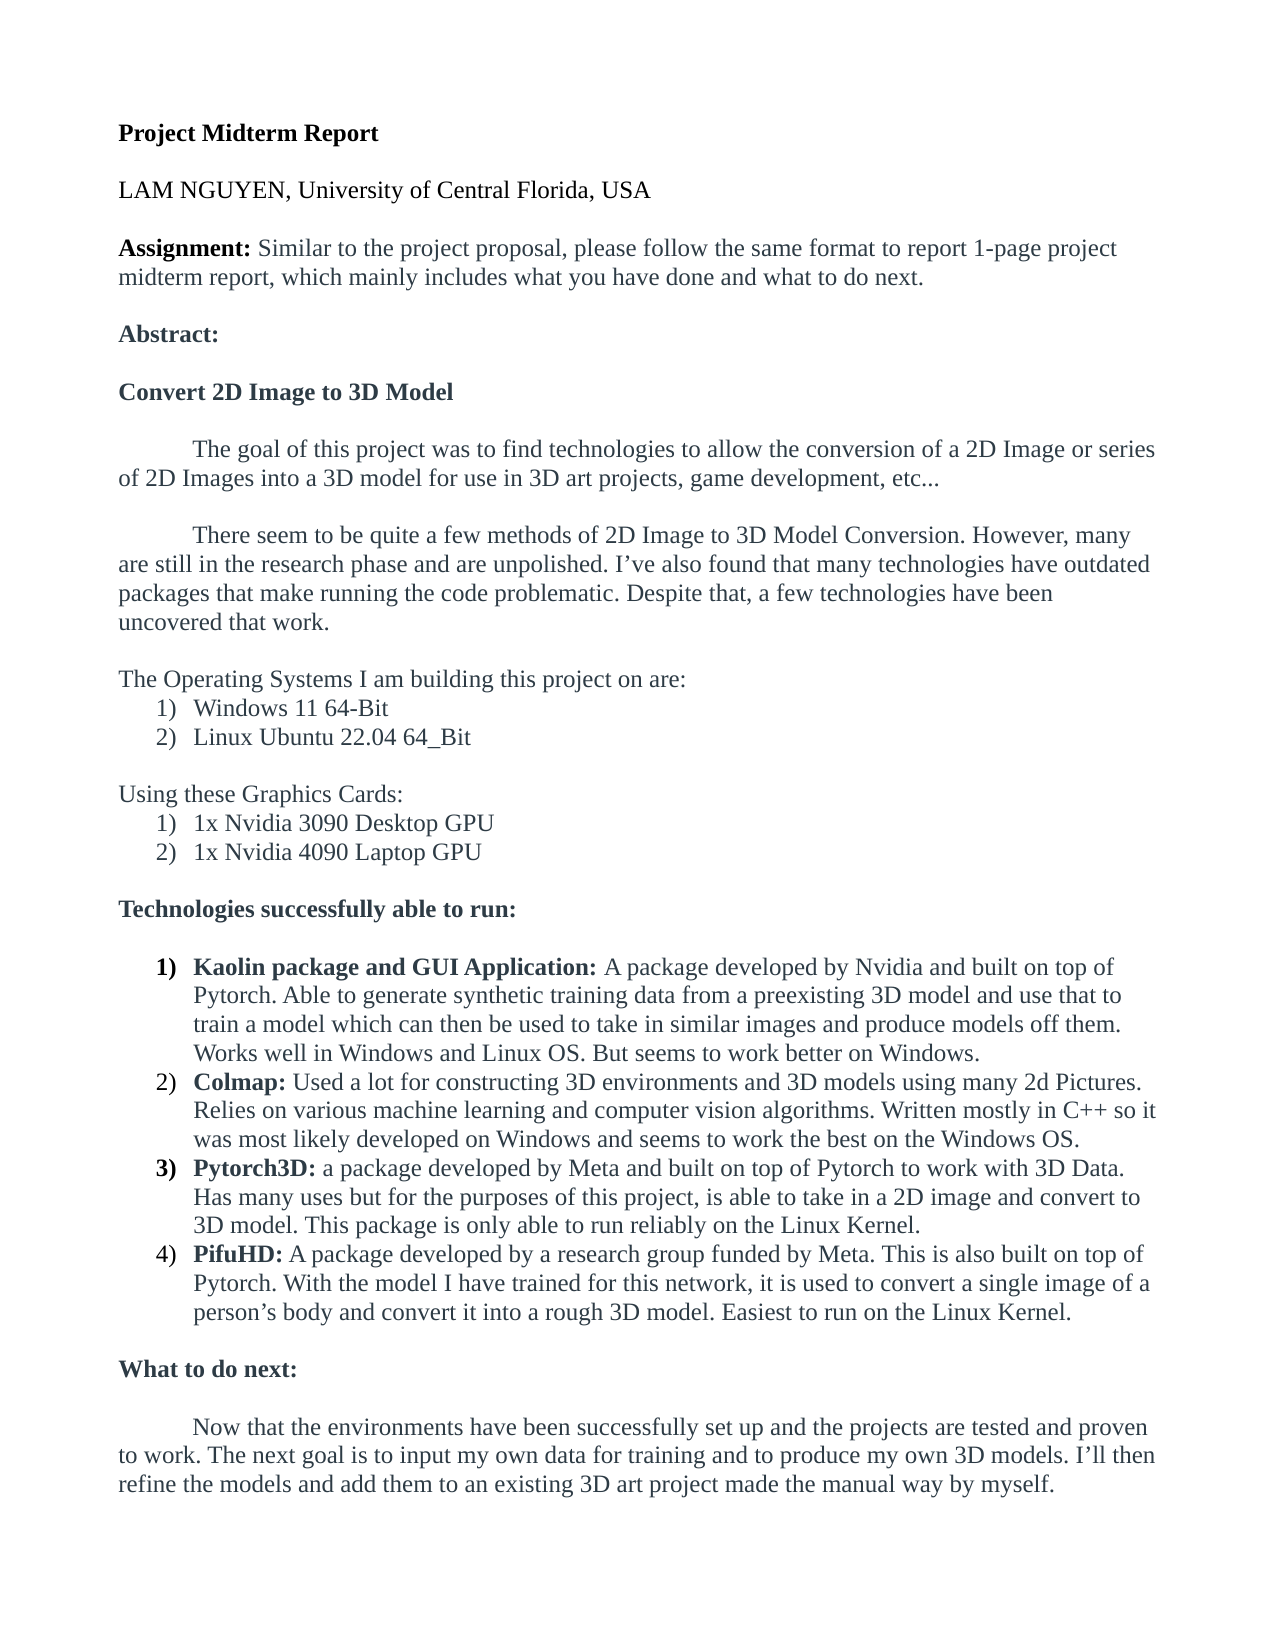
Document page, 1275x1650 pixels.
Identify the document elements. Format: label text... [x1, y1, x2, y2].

text The goal of this project was to find technologies to allow the conversion of a 2D Image or series of 2D Images into a 3D model for use in 3D art projects, game development, etc... [118, 434, 1157, 492]
list Windows 11 64-Bit [156, 693, 1157, 722]
text Convert 2D Image to 3D Model [118, 377, 1157, 406]
text Using these Graphics Cards: [118, 779, 1157, 808]
text The Operating Systems I am building this project on are: [118, 664, 1157, 693]
list Kaolin package and GUI Application: A package developed by Nvidia and built on top of Pytorch. Able to generate synthetic training data from a preexisting 3D model and use that to train a model which can then be used to take in similar images and produce models off them. Works well in Windows and Linux OS. But seems to work better on Windows. [156, 952, 1157, 1067]
list Linux Ubuntu 22.04 64_Bit [156, 722, 1157, 751]
list 1x Nvidia 3090 Desktop GPU [156, 808, 1157, 837]
text Abstract: [118, 319, 1157, 348]
text Now that the environments have been successfully set up and the projects are tested and proven to work. The next goal is to input my own data for training and to produce my own 3D models. I’ll then refine the models and add them to an existing 3D art project made the manual way by myself. [118, 1412, 1157, 1498]
text Project Midterm Report [118, 118, 1157, 147]
text There seem to be quite a few methods of 2D Image to 3D Model Conversion. However, many are still in the research phase and are unpolished. I’ve also found that many technologies have outdated packages that make running the code problematic. Despite that, a few technologies have been uncovered that work. [118, 521, 1157, 636]
text Technologies successfully able to run: [118, 894, 1157, 923]
list 1x Nvidia 4090 Laptop GPU [156, 837, 1157, 866]
text Assignment: Similar to the project proposal, please follow the same format to report 1-page project midterm report, which mainly includes what you have done and what to do next. [118, 233, 1157, 291]
list Pytorch3D: a package developed by Meta and built on top of Pytorch to work with 3D Data. Has many uses but for the purposes of this project, is able to take in a 2D image and convert to 3D model. This package is only able to run reliably on the Linux Kernel. [156, 1153, 1157, 1239]
text What to do next: [118, 1354, 1157, 1383]
list Colmap: Used a lot for constructing 3D environments and 3D models using many 2d Pictures. Relies on various machine learning and computer vision algorithms. Written mostly in C++ so it was most likely developed on Windows and seems to work the best on the Windows OS. [156, 1067, 1157, 1153]
list PifuHD: A package developed by a research group funded by Meta. This is also built on top of Pytorch. With the model I have trained for this network, it is used to convert a single image of a person’s body and convert it into a rough 3D model. Easiest to run on the Linux Kernel. [156, 1239, 1157, 1326]
text LAM NGUYEN, University of Central Florida, USA [118, 176, 1157, 204]
